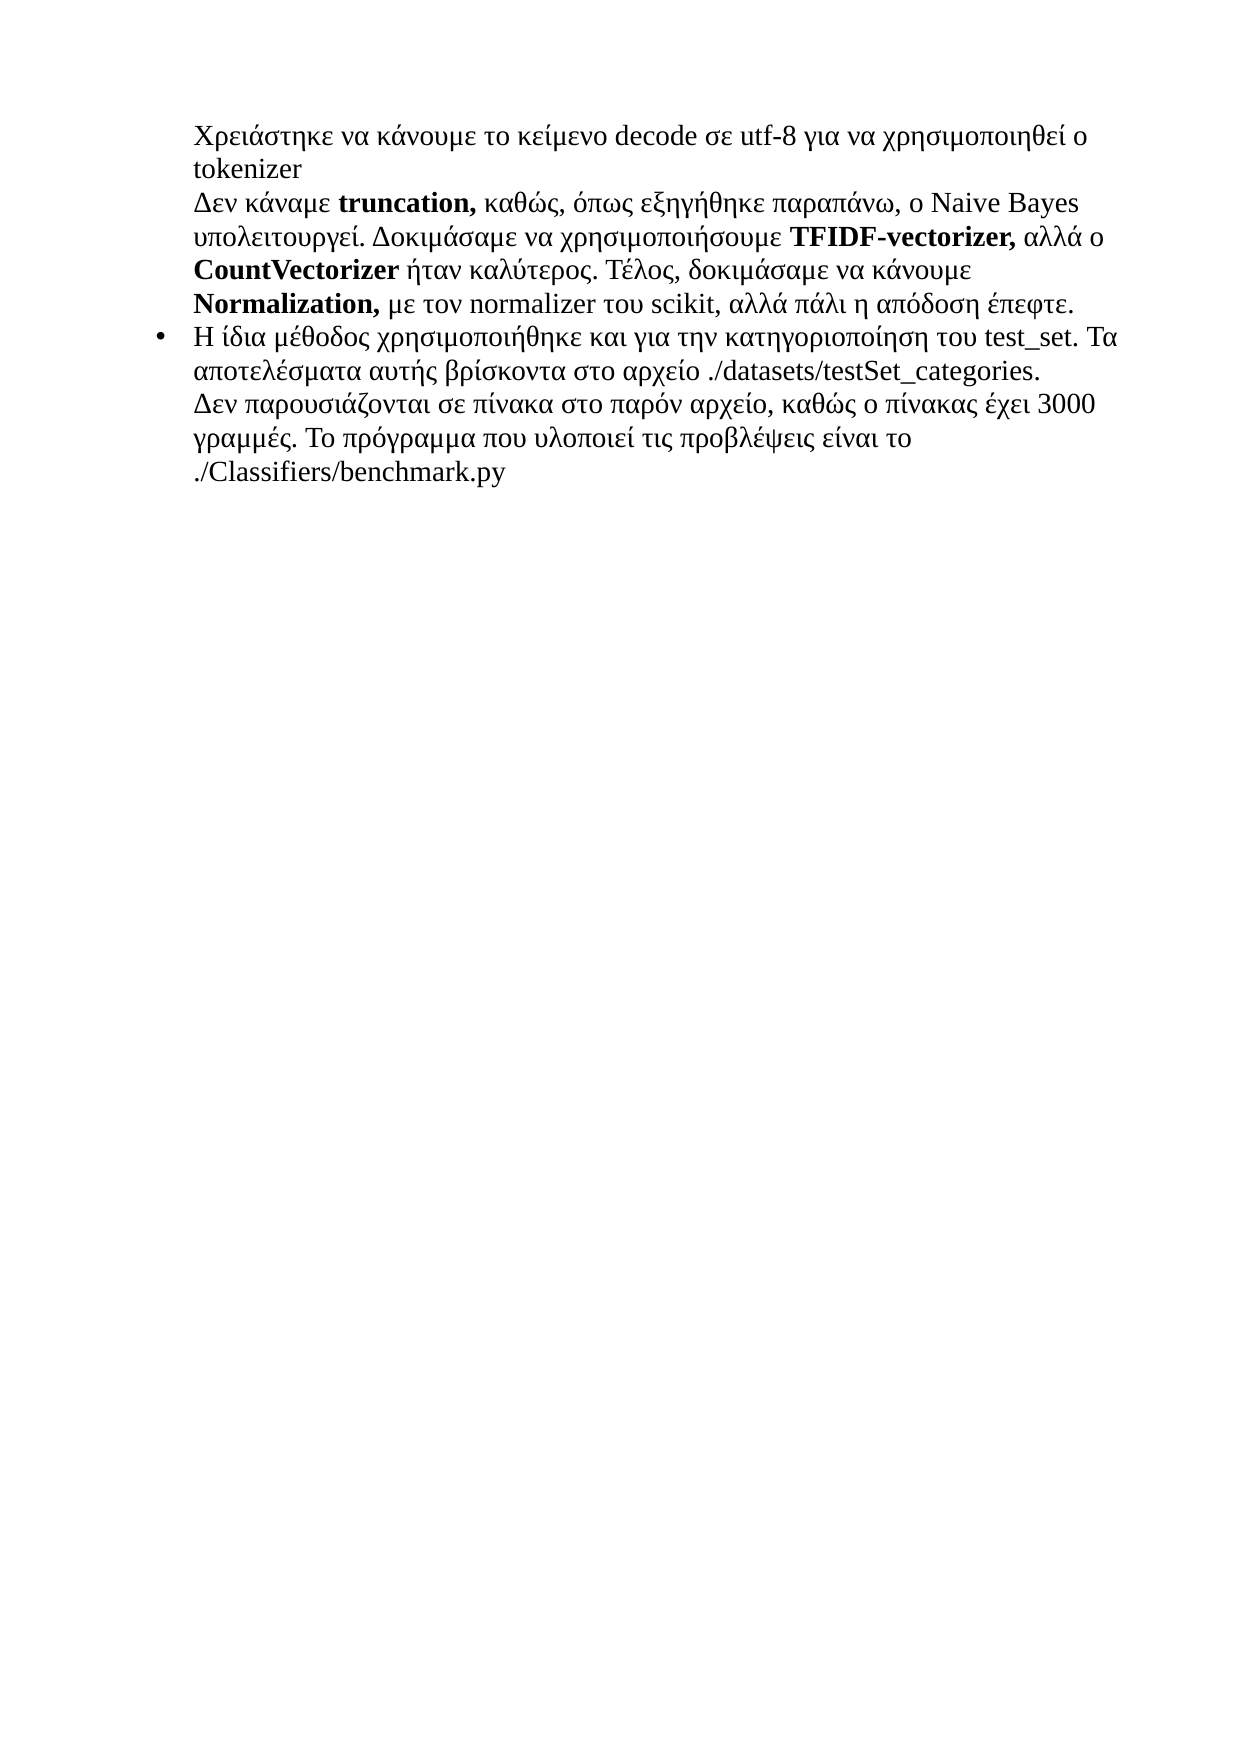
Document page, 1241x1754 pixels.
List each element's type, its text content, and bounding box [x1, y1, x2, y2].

list Δεν παρουσιάζονται σε πίνακα στο παρόν αρχείο, καθώς ο πίνακας έχει 3000 γραμμές. Το πρόγραμμα που υλοποιεί τις προβλέψεις είναι το ./Classifiers/benchmark.py [156, 387, 1122, 487]
list Χρειάστηκε να κάνουμε το κείμενο decode σε utf-8 για να χρησιμοποιηθεί ο tokenizer [156, 118, 1122, 185]
list Δεν κάναμε truncation, καθώς, όπως εξηγήθηκε παραπάνω, ο Naive Bayes υπολειτουργεί. Δοκιμάσαμε να χρησιμοποιήσουμε TFIDF-vectorizer, αλλά ο CountVectorizer ήταν καλύτερος. Τέλος, δοκιμάσαμε να κάνουμε Νormalization, με τον normalizer του scikit, αλλά πάλι η απόδοση έπεφτε. [156, 185, 1122, 319]
list Η ίδια μέθοδος χρησιμοποιήθηκε και για την κατηγοριοποίηση του test_set. Τα αποτελέσματα αυτής βρίσκοντα στο αρχείο ./datasets/testSet_categories. [156, 319, 1122, 387]
